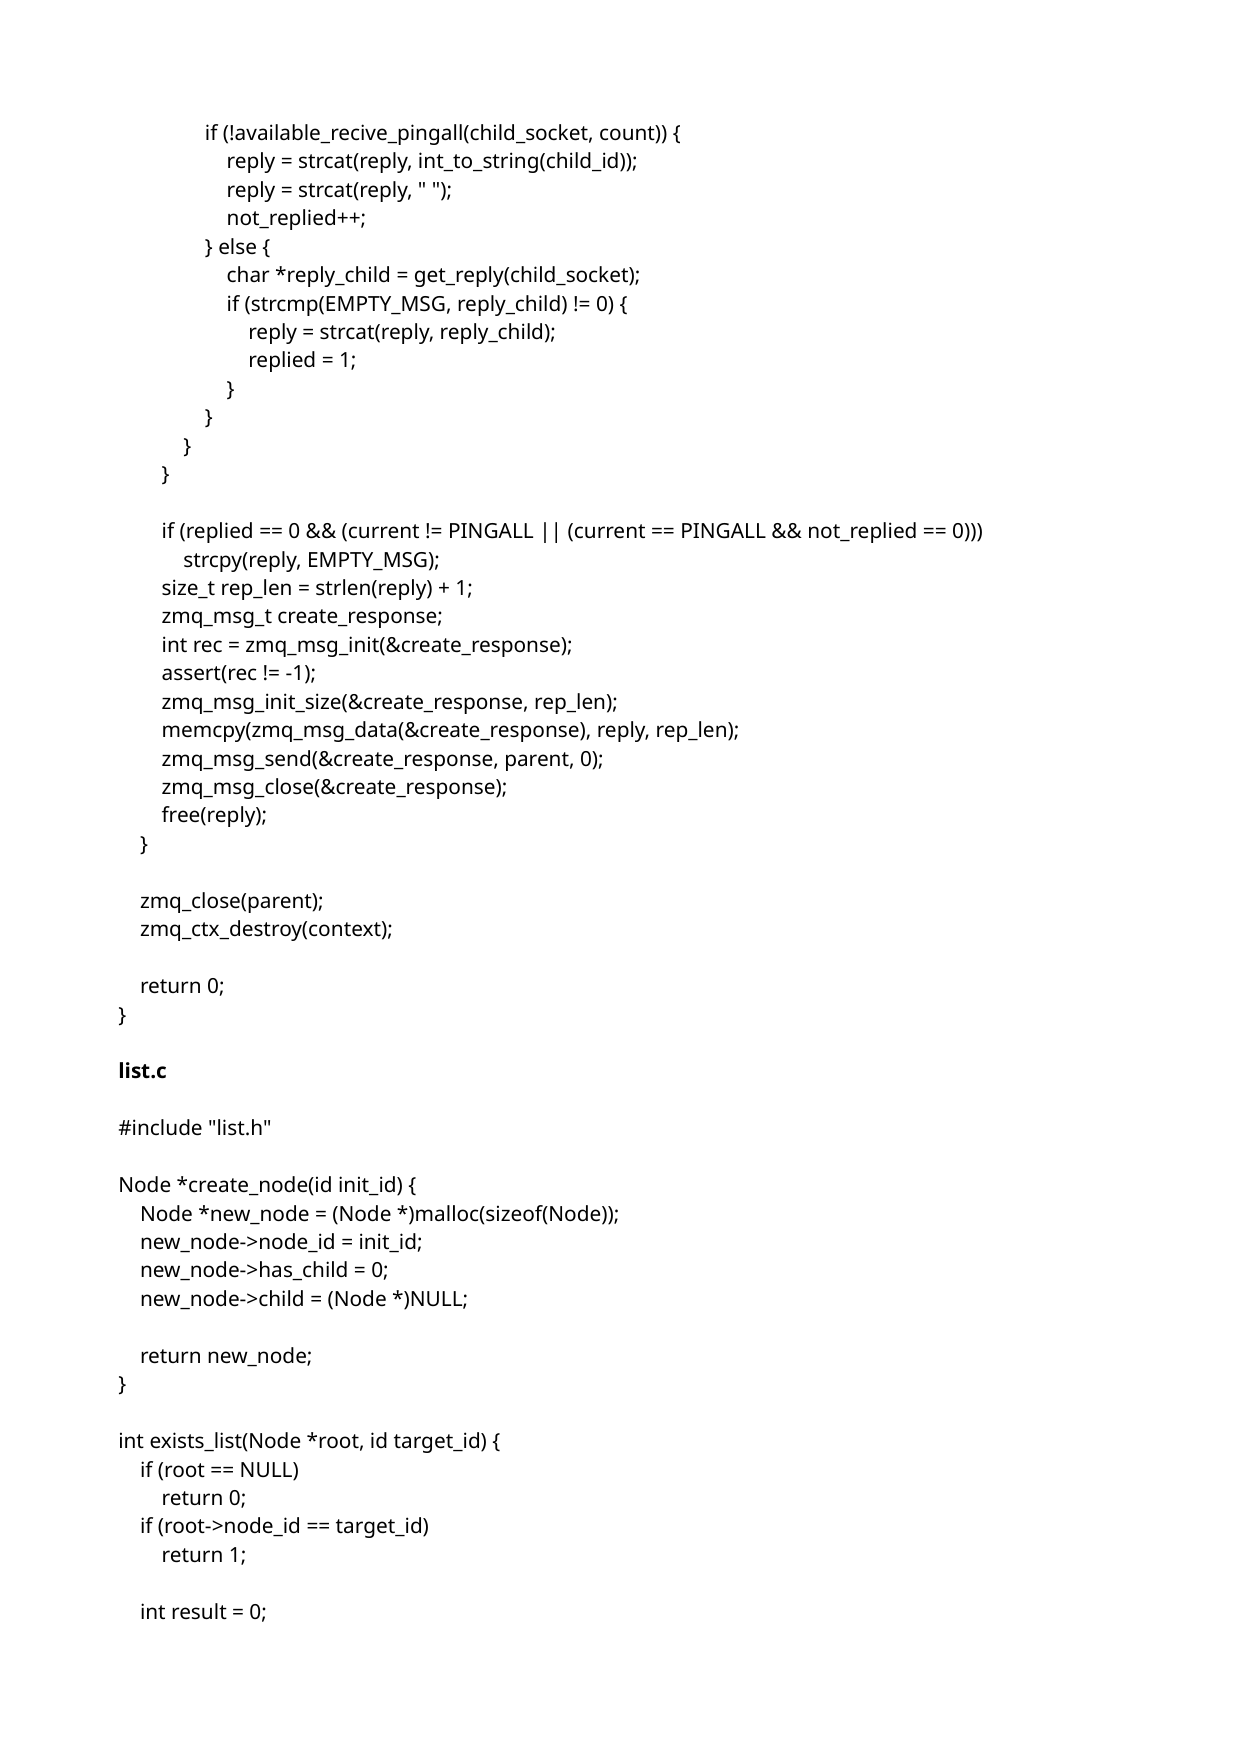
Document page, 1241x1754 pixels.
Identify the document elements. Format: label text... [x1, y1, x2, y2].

list return 0; [118, 971, 1122, 1000]
list } [118, 402, 1122, 431]
list reply = strcat(reply, reply_child); [118, 317, 1122, 346]
list Node *create_node(id init_id) { [118, 1170, 1122, 1199]
list } [118, 1369, 1122, 1398]
list #include "list.h" [118, 1113, 1122, 1142]
list memcpy(zmq_msg_data(&create_response), reply, rep_len); [118, 715, 1122, 744]
list reply = strcat(reply, int_to_string(child_id)); [118, 147, 1122, 175]
list assert(rec != -1); [118, 658, 1122, 687]
list return 0; [118, 1483, 1122, 1512]
list if (!available_recive_pingall(child_socket, count)) { [118, 118, 1122, 147]
list new_node->node_id = init_id; [118, 1227, 1122, 1256]
list } else { [118, 232, 1122, 260]
list return 1; [118, 1540, 1122, 1568]
list } [118, 374, 1122, 402]
list free(reply); [118, 801, 1122, 829]
list } [118, 829, 1122, 857]
list Node *new_node = (Node *)malloc(sizeof(Node)); [118, 1199, 1122, 1227]
list zmq_close(parent); [118, 886, 1122, 914]
list reply = strcat(reply, " "); [118, 175, 1122, 203]
list if (root->node_id == target_id) [118, 1512, 1122, 1540]
list zmq_msg_t create_response; [118, 602, 1122, 630]
list new_node->child = (Node *)NULL; [118, 1284, 1122, 1312]
list } [118, 431, 1122, 459]
list } [118, 459, 1122, 488]
list if (root == NULL) [118, 1455, 1122, 1483]
list if (strcmp(EMPTY_MSG, reply_child) != 0) { [118, 289, 1122, 317]
list not_replied++; [118, 203, 1122, 232]
list zmq_ctx_destroy(context); [118, 914, 1122, 943]
list zmq_msg_close(&create_response); [118, 772, 1122, 801]
list zmq_msg_send(&create_response, parent, 0); [118, 744, 1122, 772]
list } [118, 1000, 1122, 1028]
list int exists_list(Node *root, id target_id) { [118, 1426, 1122, 1455]
list char *reply_child = get_reply(child_socket); [118, 260, 1122, 289]
list if (replied == 0 && (current != PINGALL || (current == PINGALL && not_replied == 0))) [118, 516, 1122, 545]
list list.c [118, 1057, 1122, 1085]
list int rec = zmq_msg_init(&create_response); [118, 630, 1122, 658]
list return new_node; [118, 1341, 1122, 1369]
list strcpy(reply, EMPTY_MSG); [118, 545, 1122, 573]
list replied = 1; [118, 346, 1122, 374]
list zmq_msg_init_size(&create_response, rep_len); [118, 687, 1122, 715]
list size_t rep_len = strlen(reply) + 1; [118, 573, 1122, 602]
list int result = 0; [118, 1597, 1122, 1625]
list new_node->has_child = 0; [118, 1256, 1122, 1284]
